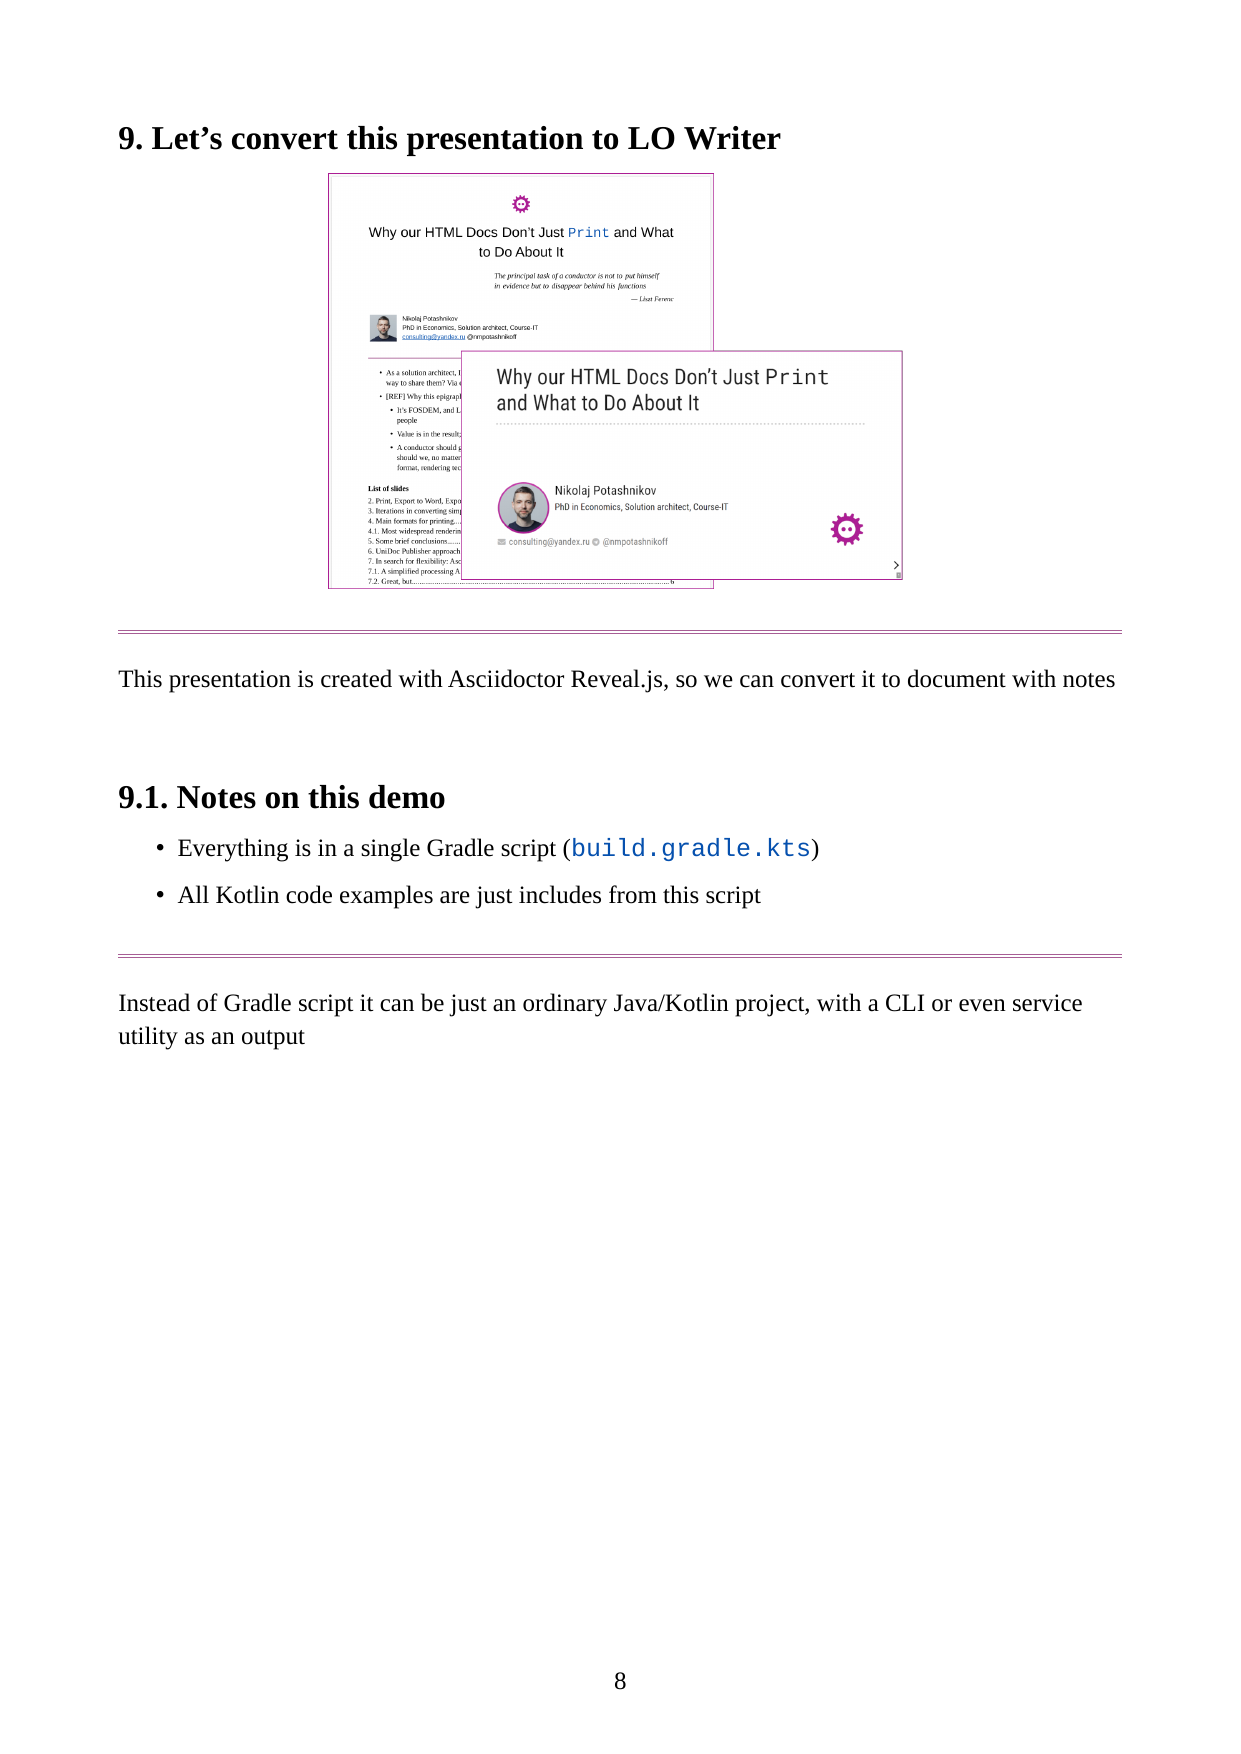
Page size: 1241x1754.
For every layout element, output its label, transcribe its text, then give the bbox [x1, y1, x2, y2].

list Everything is in a single Gradle script (build.gradle.kts) [177, 833, 1122, 864]
picture [328, 173, 912, 589]
subtitle 9.1. Notes on this demo [118, 777, 1122, 815]
text This presentation is created with Asciidoctor Reveal.js, so we can convert it to document with notes [118, 664, 1122, 693]
text Instead of Gradle script it can be just an ordinary Java/Kotlin project, with a CLI or even service utility as an output [118, 988, 1122, 1049]
list All Kotlin code examples are just includes from this script [177, 880, 1122, 909]
subtitle 9. Let’s convert this presentation to LO Writer [118, 118, 1122, 156]
